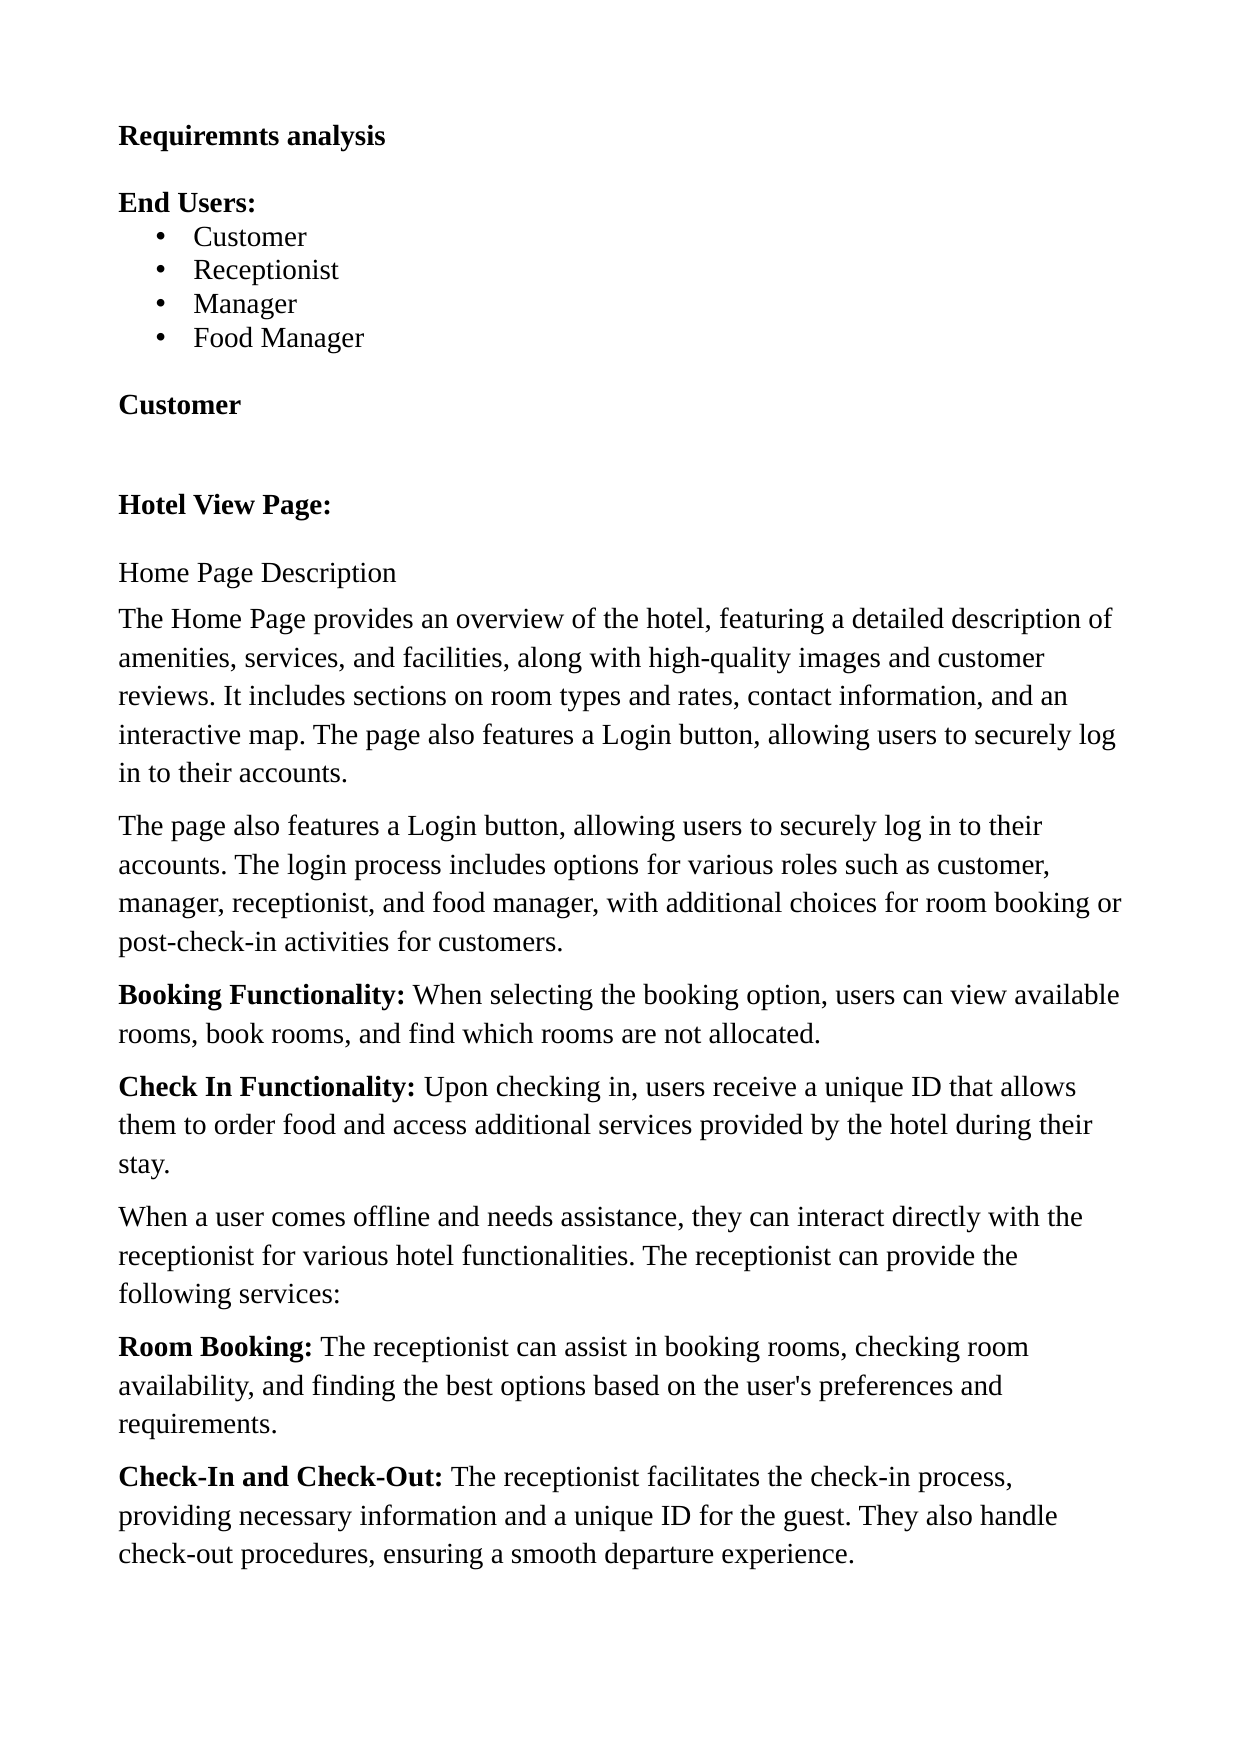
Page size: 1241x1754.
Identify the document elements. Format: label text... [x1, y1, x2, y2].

text Customer [118, 387, 1122, 420]
list Manager [156, 286, 1122, 320]
text When a user comes offline and needs assistance, they can interact directly with the receptionist for various hotel functionalities. The receptionist can provide the following services: [118, 1199, 1122, 1310]
text Room Booking: The receptionist can assist in booking rooms, checking room availability, and finding the best options based on the user's preferences and requirements. [118, 1329, 1122, 1440]
text Requiremnts analysis [118, 118, 1122, 152]
subtitle Home Page Description [118, 555, 1122, 589]
text End Users: [118, 185, 1122, 219]
text Check In Functionality: Upon checking in, users receive a unique ID that allows them to order food and access additional services provided by the hotel during their stay. [118, 1069, 1122, 1179]
list Customer [156, 219, 1122, 252]
list Food Manager [156, 320, 1122, 353]
text The Home Page provides an overview of the hotel, featuring a detailed description of amenities, services, and facilities, along with high-quality images and customer reviews. It includes sections on room types and rates, contact information, and an interactive map. The page also features a Login button, allowing users to securely log in to their accounts. [118, 601, 1122, 789]
text Check-In and Check-Out: The receptionist facilitates the check-in process, providing necessary information and a unique ID for the guest. They also handle check-out procedures, ensuring a smooth departure experience. [118, 1459, 1122, 1570]
text Booking Functionality: When selecting the booking option, users can view available rooms, book rooms, and find which rooms are not allocated. [118, 977, 1122, 1049]
list Receptionist [156, 252, 1122, 286]
text The page also features a Login button, allowing users to securely log in to their accounts. The login process includes options for various roles such as customer, manager, receptionist, and food manager, with additional choices for room booking or post-check-in activities for customers. [118, 808, 1122, 958]
text Hotel View Page: [118, 487, 1122, 521]
